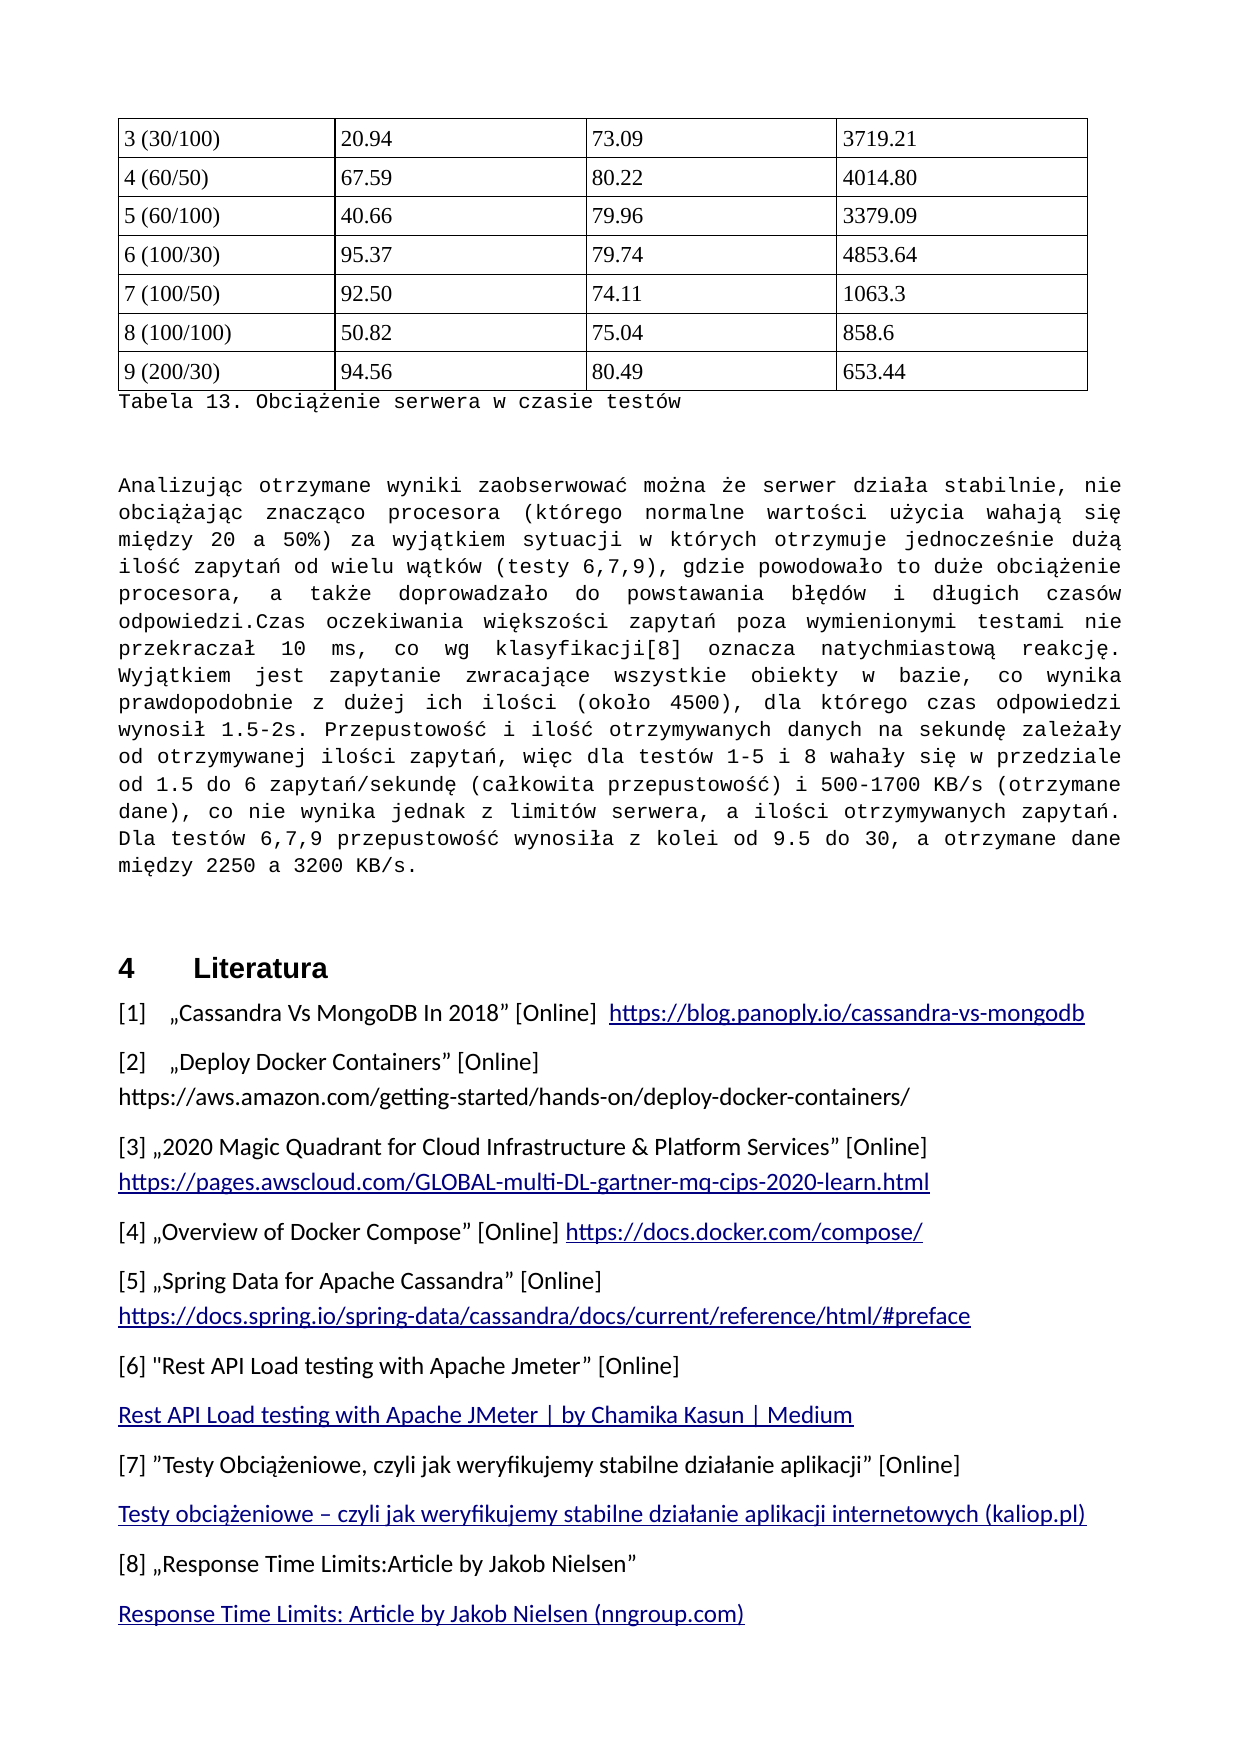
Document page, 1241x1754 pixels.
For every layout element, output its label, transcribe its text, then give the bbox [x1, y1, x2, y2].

table_cell 9 (200/30) [119, 352, 334, 390]
table_cell 92.50 [336, 275, 586, 312]
text Analizując otrzymane wyniki zaobserwować można że serwer działa stabilnie, nie obciążając znacząco procesora (którego normalne wartości użycia wahają się między 20 a 50%) za wyjątkiem sytuacji w których otrzymuje jednocześnie dużą ilość zapytań od wielu wątków (testy 6,7,9), gdzie powodowało to duże obciążenie procesora, a także doprowadzało do powstawania błędów i długich czasów odpowiedzi.Czas oczekiwania większości zapytań poza wymienionymi testami nie przekraczał 10 ms, co wg klasyfikacji[8] oznacza natychmiastową reakcję. Wyjątkiem jest zapytanie zwracające wszystkie obiekty w bazie, co wynika prawdopodobnie z dużej ich ilości (około 4500), dla którego czas odpowiedzi wynosił 1.5-2s. Przepustowość i ilość otrzymywanych danych na sekundę zależały od otrzymywanej ilości zapytań, więc dla testów 1-5 i 8 wahały się w przedziale od 1.5 do 6 zapytań/sekundę (całkowita przepustowość) i 500-1700 KB/s (otrzymane dane), co nie wynika jednak z limitów serwera, a ilości otrzymywanych zapytań. Dla testów 6,7,9 przepustowość wynosiła z kolei od 9.5 do 30, a otrzymane dane między 2250 a 3200 KB/s. [118, 475, 1122, 879]
table_cell 79.74 [587, 236, 836, 273]
table_cell 75.04 [587, 314, 836, 351]
table_cell 67.59 [336, 158, 586, 196]
text [7] ”Testy Obciążeniowe, czyli jak weryfikujemy stabilne działanie aplikacji” [Online] [118, 1449, 1122, 1479]
table_cell 80.49 [587, 352, 836, 390]
text Response Time Limits: Article by Jakob Nielsen (nngroup.com) [118, 1598, 1122, 1628]
table_cell 4853.64 [837, 236, 1087, 273]
subtitle Literatura [118, 951, 1122, 984]
table_cell 3 (30/100) [119, 119, 334, 157]
table_cell 80.22 [587, 158, 836, 196]
text Tabela 13. Obciążenie serwera w czasie testów [118, 391, 1122, 415]
table_cell 5 (60/100) [119, 197, 334, 235]
table_cell 653.44 [837, 352, 1087, 390]
text [2] „Deploy Docker Containers” [Online] https://aws.amazon.com/getting-started/hands-on/deploy-docker-containers/ [118, 1046, 1122, 1112]
table_cell 8 (100/100) [119, 314, 334, 351]
table_cell 6 (100/30) [119, 236, 334, 273]
table_cell 4014.80 [837, 158, 1087, 196]
table_cell 79.96 [587, 197, 836, 235]
table_cell 3379.09 [837, 197, 1087, 235]
table_cell 7 (100/50) [119, 275, 334, 312]
table_cell 73.09 [587, 119, 836, 157]
text [6] "Rest API Load testing with Apache Jmeter” [Online] [118, 1350, 1122, 1380]
table_cell 3719.21 [837, 119, 1087, 157]
table_cell 94.56 [336, 352, 586, 390]
table_cell 20.94 [336, 119, 586, 157]
text [5] „Spring Data for Apache Cassandra” [Online] https://docs.spring.io/spring-data/cassandra/docs/current/reference/html/#preface [118, 1265, 1122, 1331]
table_cell 4 (60/50) [119, 158, 334, 196]
text Rest API Load testing with Apache JMeter | by Chamika Kasun | Medium [118, 1399, 1122, 1430]
text [8] „Response Time Limits:Article by Jakob Nielsen” [118, 1548, 1122, 1579]
text [1] „Cassandra Vs MongoDB In 2018” [Online] https://blog.panoply.io/cassandra-vs-mongodb [118, 997, 1122, 1027]
table_cell 74.11 [587, 275, 836, 312]
text [3] „2020 Magic Quadrant for Cloud Infrastructure & Platform Services” [Online] https://pages.awscloud.com/GLOBAL-multi-DL-gartner-mq-cips-2020-learn.html [118, 1131, 1122, 1197]
table_cell 1063.3 [837, 275, 1087, 312]
text Testy obciążeniowe – czyli jak weryfikujemy stabilne działanie aplikacji internetowych (kaliop.pl) [118, 1498, 1122, 1529]
table_cell 95.37 [336, 236, 586, 273]
table_cell 40.66 [336, 197, 586, 235]
text [4] „Overview of Docker Compose” [Online] https://docs.docker.com/compose/ [118, 1216, 1122, 1246]
table_cell 50.82 [336, 314, 586, 351]
table_cell 858.6 [837, 314, 1087, 351]
